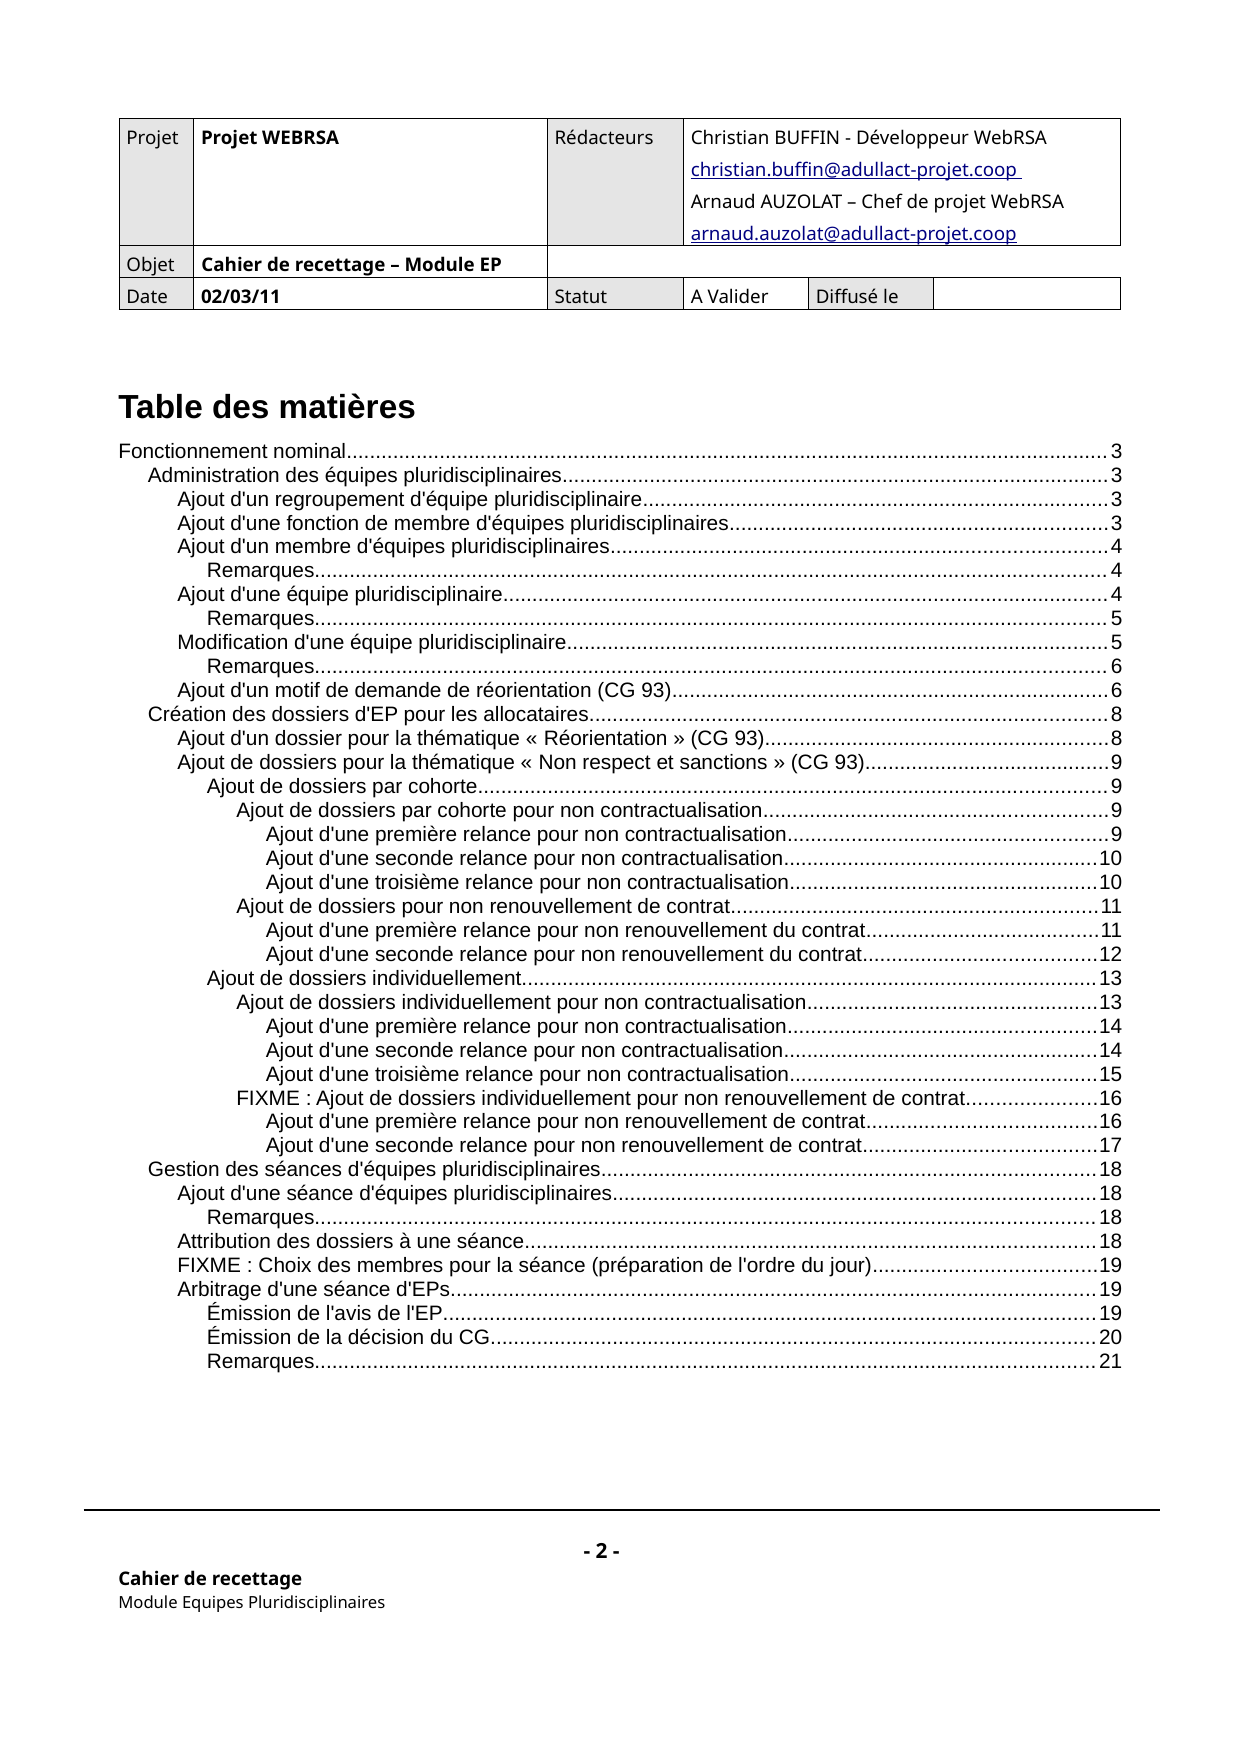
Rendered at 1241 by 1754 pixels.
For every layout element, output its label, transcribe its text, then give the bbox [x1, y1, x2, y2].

text Ajout d'un dossier pour la thématique « Réorientation » (CG 93) 8 [177, 726, 1122, 750]
text Fonctionnement nominal 3 [118, 438, 1122, 462]
text Ajout d'une séance d'équipes pluridisciplinaires 18 [177, 1181, 1122, 1205]
subtitle Table des matières [118, 387, 1122, 426]
text Création des dossiers d'EP pour les allocataires 8 [148, 702, 1122, 726]
text Ajout d'une première relance pour non contractualisation 9 [266, 822, 1122, 846]
text Ajout d'une troisième relance pour non contractualisation 15 [266, 1061, 1122, 1085]
text Émission de l'avis de l'EP 19 [207, 1301, 1122, 1325]
text Remarques 18 [207, 1205, 1122, 1229]
text Émission de la décision du CG 20 [207, 1325, 1122, 1349]
text FIXME : Ajout de dossiers individuellement pour non renouvellement de contrat 16 [236, 1085, 1122, 1109]
text Remarques 5 [207, 606, 1122, 630]
text Ajout d'une seconde relance pour non contractualisation 10 [266, 846, 1122, 870]
text Ajout d'un regroupement d'équipe pluridisciplinaire 3 [177, 486, 1122, 510]
text Ajout de dossiers par cohorte 9 [207, 774, 1122, 798]
text Ajout d'une troisième relance pour non contractualisation 10 [266, 870, 1122, 894]
text Ajout d'un membre d'équipes pluridisciplinaires 4 [177, 534, 1122, 558]
text Ajout d'une seconde relance pour non renouvellement de contrat 17 [266, 1133, 1122, 1157]
text Ajout de dossiers individuellement pour non contractualisation 13 [236, 989, 1122, 1013]
text Modification d'une équipe pluridisciplinaire 5 [177, 630, 1122, 654]
text Ajout d'une équipe pluridisciplinaire 4 [177, 582, 1122, 606]
text Ajout d'une seconde relance pour non contractualisation 14 [266, 1037, 1122, 1061]
text Ajout d'une première relance pour non renouvellement de contrat 16 [266, 1109, 1122, 1133]
text Remarques 6 [207, 654, 1122, 678]
text Ajout d'une seconde relance pour non renouvellement du contrat 12 [266, 942, 1122, 966]
text Ajout d'une fonction de membre d'équipes pluridisciplinaires 3 [177, 510, 1122, 534]
text Administration des équipes pluridisciplinaires 3 [148, 462, 1122, 486]
text Gestion des séances d'équipes pluridisciplinaires 18 [148, 1157, 1122, 1181]
text Ajout d'une première relance pour non contractualisation 14 [266, 1013, 1122, 1037]
text Ajout d'une première relance pour non renouvellement du contrat 11 [266, 918, 1122, 942]
text Ajout de dossiers pour non renouvellement de contrat 11 [236, 894, 1122, 918]
text Ajout de dossiers individuellement 13 [207, 966, 1122, 989]
text Remarques 4 [207, 558, 1122, 582]
text Remarques 21 [207, 1349, 1122, 1373]
text Ajout de dossiers pour la thématique « Non respect et sanctions » (CG 93) 9 [177, 750, 1122, 774]
text Arbitrage d'une séance d'EPs 19 [177, 1277, 1122, 1301]
text Ajout de dossiers par cohorte pour non contractualisation 9 [236, 798, 1122, 822]
text Attribution des dossiers à une séance 18 [177, 1229, 1122, 1253]
text FIXME : Choix des membres pour la séance (préparation de l'ordre du jour) 19 [177, 1253, 1122, 1277]
text Ajout d'un motif de demande de réorientation (CG 93) 6 [177, 678, 1122, 702]
